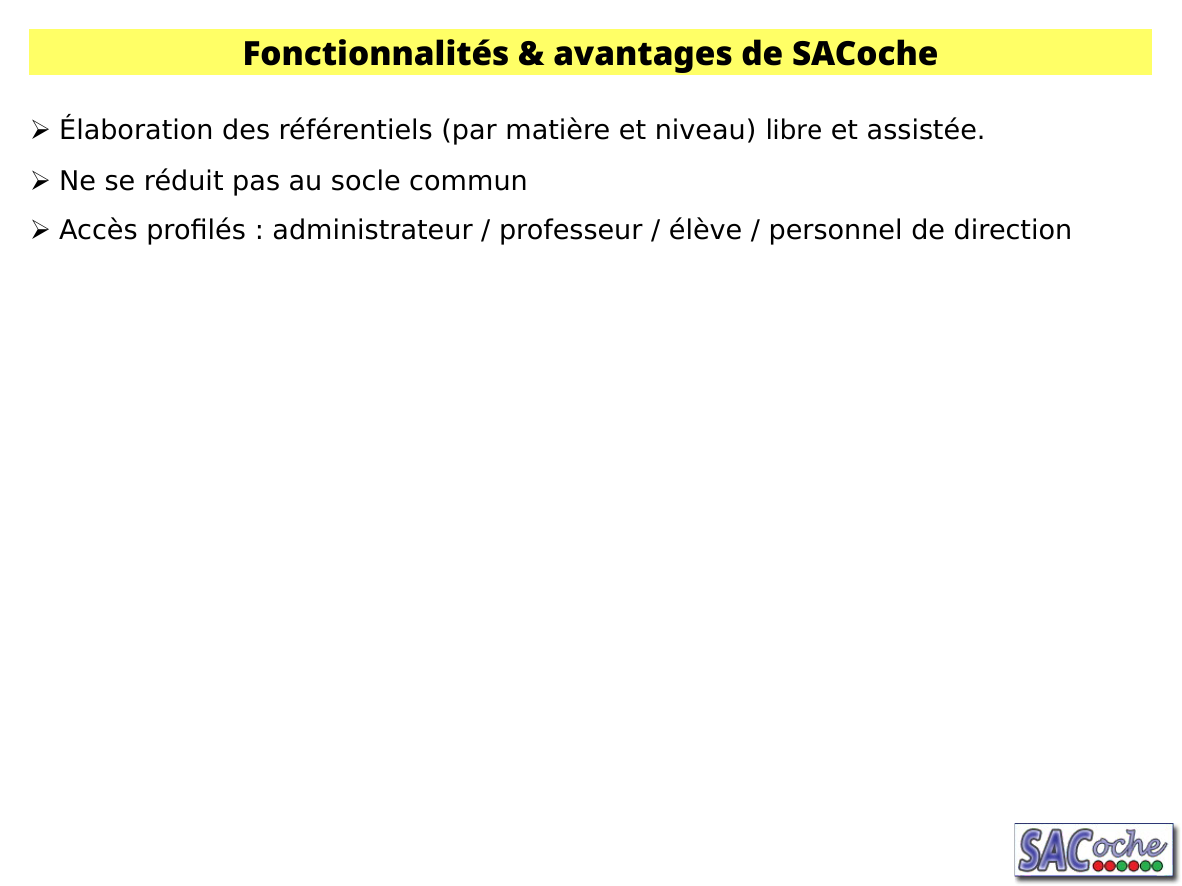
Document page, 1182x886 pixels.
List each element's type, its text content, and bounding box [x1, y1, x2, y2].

list Élaboration des référentiels (par matière et niveau) libre et assistée. [29, 110, 1152, 147]
list Ne se réduit pas au socle commun [29, 165, 1152, 196]
picture [1014, 823, 1182, 886]
text Fonctionnalités & avantages de SACoche [29, 29, 1152, 75]
list Accès profilés : administrateur / professeur / élève / personnel de direction [29, 214, 1152, 246]
